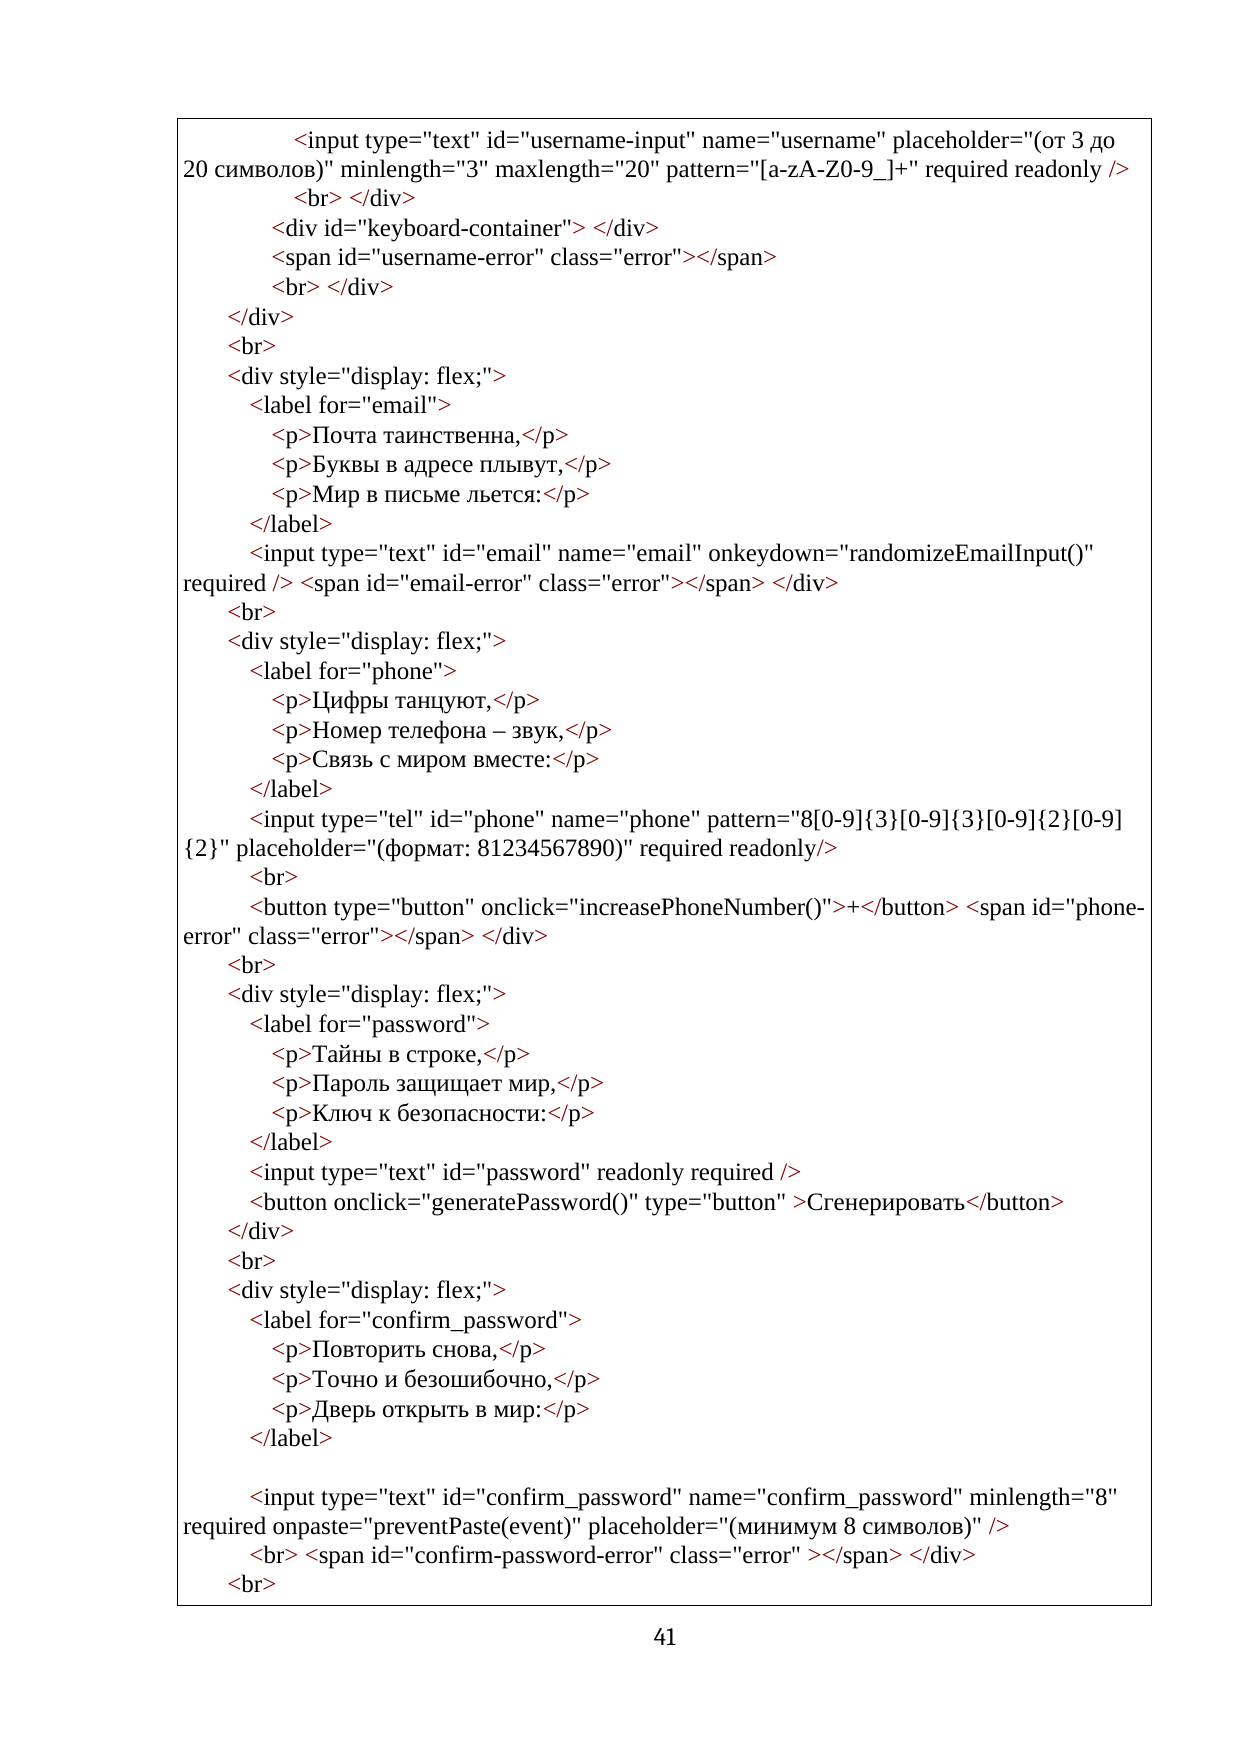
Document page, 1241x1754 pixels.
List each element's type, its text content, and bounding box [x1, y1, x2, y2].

table_header <input type="text" id="username-input" name="username" placeholder="(от 3 до 20 символов)" minlength="3" maxlength="20" pattern="[a-zA-Z0-9_]+" required readonly /> <br> </div> <div id="keyboard-container"> </div> <span id="username-error" class="error"></span> <br> </div> </div> <br> <div style="display: flex;"> <label for="email"> <p>Почта таинственна,</p> <p>Буквы в адресе плывут,</p> <p>Мир в письме льется:</p> </label> <input type="text" id="email" name="email" onkeydown="randomizeEmailInput()" required /> <span id="email-error" class="error"></span> </div> <br> <div style="display: flex;"> <label for="phone"> <p>Цифры танцуют,</p> <p>Номер телефона – звук,</p> <p>Связь с миром вместе:</p> </label> <input type="tel" id="phone" name="phone" pattern="8[0-9]{3}[0-9]{3}[0-9]{2}[0-9]{2}" placeholder="(формат: 81234567890)" required readonly/> <br> <button type="button" onclick="increasePhoneNumber()">+</button> <span id="phone-error" class="error"></span> </div> <br> <div style="display: flex;"> <label for="password"> <p>Тайны в строке,</p> <p>Пароль защищает мир,</p> <p>Ключ к безопасности:</p> </label> <input type="text" id="password" readonly required /> <button onclick="generatePassword()" type="button" >Сгенерировать</button> </div> <br> <div style="display: flex;"> <label for="confirm_password"> <p>Повторить снова,</p> <p>Точно и безошибочно,</p> <p>Дверь открыть в мир:</p> </label> <input type="text" id="confirm_password" name="confirm_password" minlength="8" required onpaste="preventPaste(event)" placeholder="(минимум 8 символов)" /> <br> <span id="confirm-password-error" class="error" ></span> </div> <br> [178, 119, 1151, 1605]
